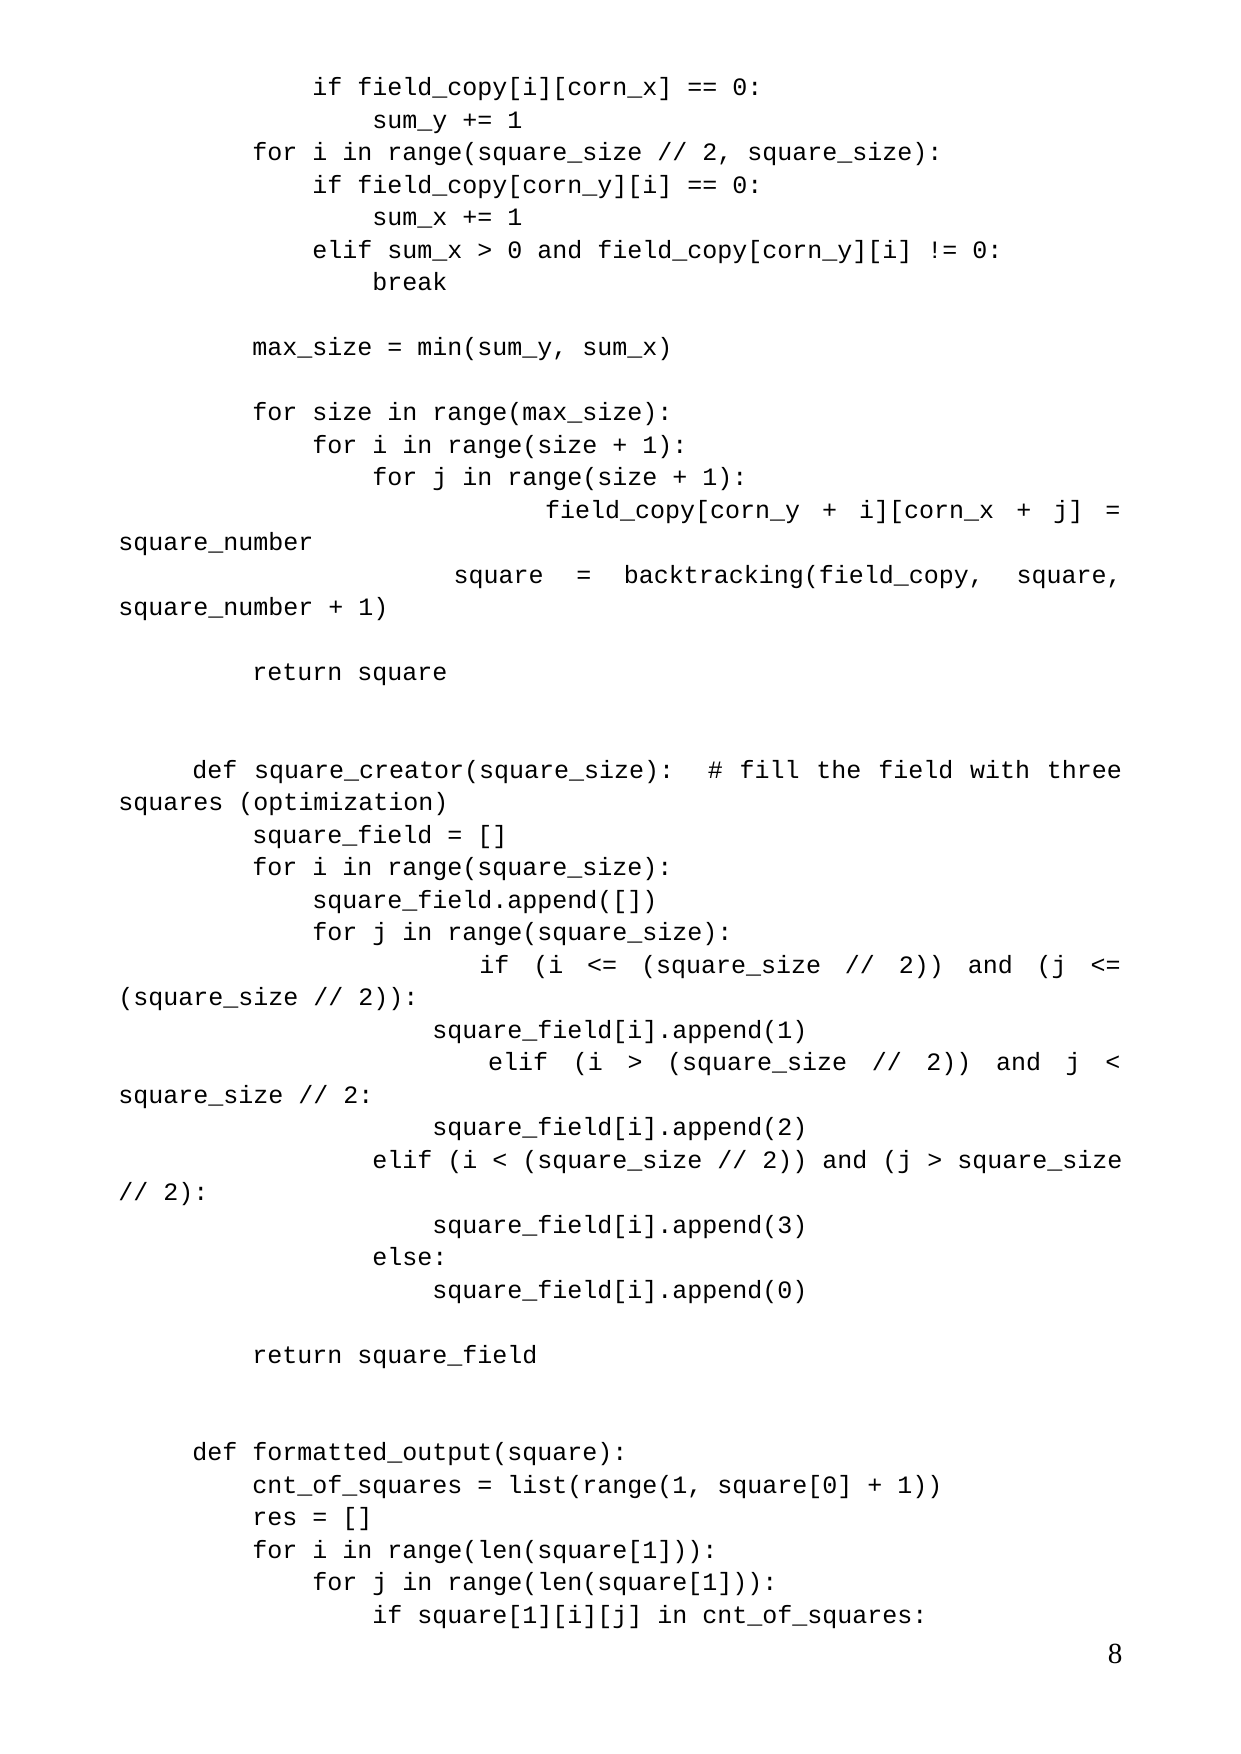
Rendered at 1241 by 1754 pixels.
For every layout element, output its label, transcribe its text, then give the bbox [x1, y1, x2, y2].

text field_copy[corn_y + i][corn_x + j] = square_number [118, 497, 1122, 558]
text elif (i > (square_size // 2)) and j < square_size // 2: [118, 1050, 1122, 1111]
text for i in range(len(square[1])): [118, 1537, 1122, 1566]
text break [118, 270, 1122, 298]
text return square [118, 660, 1122, 688]
text sum_x += 1 [118, 205, 1122, 233]
text square_field[i].append(0) [118, 1277, 1122, 1306]
text def square_creator(square_size): # fill the field with three squares (optimization) [118, 757, 1122, 818]
text for j in range(square_size): [118, 920, 1122, 948]
text return square_field [118, 1342, 1122, 1371]
text for i in range(square_size): [118, 855, 1122, 883]
text if (i <= (square_size // 2)) and (j <= (square_size // 2)): [118, 952, 1122, 1013]
text square_field = [] [118, 822, 1122, 851]
text for i in range(square_size // 2, square_size): [118, 140, 1122, 168]
text sum_y += 1 [118, 107, 1122, 136]
text square_field[i].append(2) [118, 1115, 1122, 1143]
text def formatted_output(square): [118, 1440, 1122, 1468]
text square_field[i].append(1) [118, 1017, 1122, 1046]
text for j in range(size + 1): [118, 465, 1122, 493]
text max_size = min(sum_y, sum_x) [118, 335, 1122, 363]
text if field_copy[corn_y][i] == 0: [118, 172, 1122, 201]
text res = [] [118, 1505, 1122, 1533]
text if square[1][i][j] in cnt_of_squares: [118, 1602, 1122, 1631]
text square_field.append([]) [118, 887, 1122, 916]
text else: [118, 1245, 1122, 1273]
text for size in range(max_size): [118, 400, 1122, 428]
text for j in range(len(square[1])): [118, 1570, 1122, 1598]
text cnt_of_squares = list(range(1, square[0] + 1)) [118, 1472, 1122, 1501]
text if field_copy[i][corn_x] == 0: [118, 75, 1122, 103]
text elif (i < (square_size // 2)) and (j > square_size // 2): [118, 1147, 1122, 1208]
text square = backtracking(field_copy, square, square_number + 1) [118, 562, 1122, 623]
text elif sum_x > 0 and field_copy[corn_y][i] != 0: [118, 237, 1122, 266]
text for i in range(size + 1): [118, 432, 1122, 461]
text square_field[i].append(3) [118, 1212, 1122, 1241]
